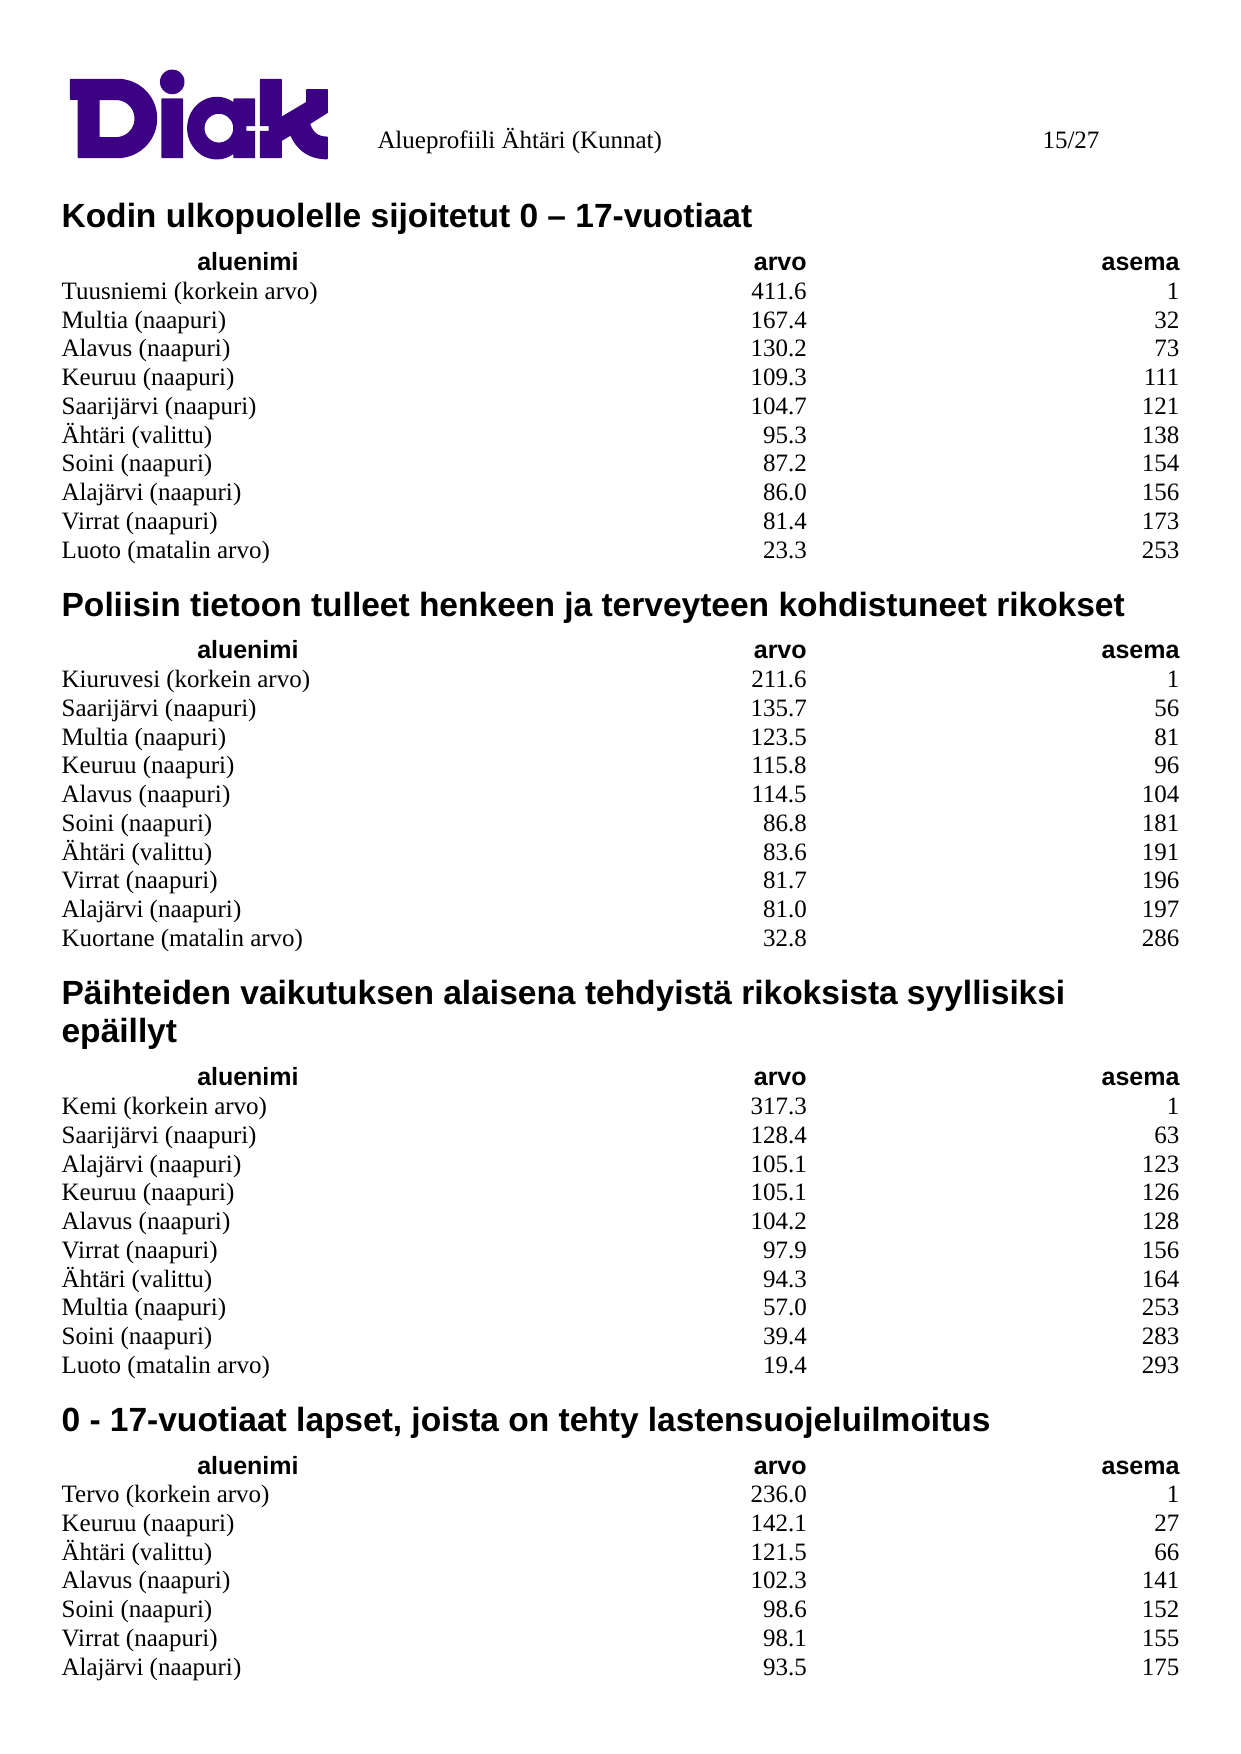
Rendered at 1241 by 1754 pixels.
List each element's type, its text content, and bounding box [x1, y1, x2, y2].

table_cell 86.0 [434, 477, 806, 506]
table_cell 211.6 [434, 664, 806, 693]
table_cell 141 [806, 1566, 1179, 1594]
table_cell 286 [806, 923, 1179, 952]
table_cell 102.3 [434, 1566, 806, 1594]
table_cell 123.5 [434, 722, 806, 751]
table_cell Ähtäri (valittu) [61, 420, 434, 448]
table_cell Soini (naapuri) [61, 1594, 434, 1623]
table_cell 197 [806, 894, 1179, 923]
table_cell 1 [806, 1091, 1179, 1120]
table_cell Alavus (naapuri) [61, 779, 434, 808]
table_cell 121.5 [434, 1537, 806, 1566]
table_cell Keuruu (naapuri) [61, 1508, 434, 1537]
table_header asema [806, 636, 1179, 664]
subtitle Päihteiden vaikutuksen alaisena tehdyistä rikoksista syyllisiksi epäillyt [61, 973, 1179, 1050]
table_cell 126 [806, 1178, 1179, 1206]
table_cell 191 [806, 837, 1179, 866]
table_cell 123 [806, 1149, 1179, 1177]
table_cell 115.8 [434, 751, 806, 779]
table_cell 121 [806, 391, 1179, 420]
table_cell Kemi (korkein arvo) [61, 1091, 434, 1120]
table_cell 81.0 [434, 894, 806, 923]
table_cell Soini (naapuri) [61, 449, 434, 477]
table_cell 97.9 [434, 1235, 806, 1264]
table_cell Ähtäri (valittu) [61, 837, 434, 866]
table_cell 128.4 [434, 1120, 806, 1149]
table_cell 173 [806, 506, 1179, 535]
table_cell 156 [806, 477, 1179, 506]
table_cell 19.4 [434, 1350, 806, 1379]
table_cell 156 [806, 1235, 1179, 1264]
table_cell Kiuruvesi (korkein arvo) [61, 664, 434, 693]
table_cell 1 [806, 1479, 1179, 1508]
table_header aluenimi [61, 1451, 434, 1479]
table_cell 164 [806, 1264, 1179, 1292]
table_cell 32.8 [434, 923, 806, 952]
table_cell Alavus (naapuri) [61, 1206, 434, 1235]
table_cell Keuruu (naapuri) [61, 1178, 434, 1206]
table_cell Soini (naapuri) [61, 808, 434, 837]
table_cell Multia (naapuri) [61, 722, 434, 751]
table_header asema [806, 1451, 1179, 1479]
table_cell Ähtäri (valittu) [61, 1537, 434, 1566]
table_cell 1 [806, 664, 1179, 693]
table_cell Alavus (naapuri) [61, 334, 434, 362]
table_cell 253 [806, 535, 1179, 563]
table_cell 39.4 [434, 1321, 806, 1350]
table_cell 138 [806, 420, 1179, 448]
table_header asema [806, 1063, 1179, 1091]
table_cell 411.6 [434, 276, 806, 305]
table_cell Tuusniemi (korkein arvo) [61, 276, 434, 305]
table_header aluenimi [61, 1063, 434, 1091]
table_cell Alajärvi (naapuri) [61, 1652, 434, 1681]
table_header arvo [434, 247, 806, 276]
table_cell Kuortane (matalin arvo) [61, 923, 434, 952]
subtitle 0 - 17-vuotiaat lapset, joista on tehty lastensuojeluilmoitus [61, 1399, 1179, 1438]
table_cell Keuruu (naapuri) [61, 362, 434, 391]
table_cell Virrat (naapuri) [61, 506, 434, 535]
table_cell Virrat (naapuri) [61, 1235, 434, 1264]
table_cell Saarijärvi (naapuri) [61, 693, 434, 722]
table_cell 135.7 [434, 693, 806, 722]
table_cell 81.7 [434, 866, 806, 894]
table_cell 81.4 [434, 506, 806, 535]
table_cell 104.2 [434, 1206, 806, 1235]
table_cell Saarijärvi (naapuri) [61, 1120, 434, 1149]
table_cell 152 [806, 1594, 1179, 1623]
table_cell 114.5 [434, 779, 806, 808]
table_cell Saarijärvi (naapuri) [61, 391, 434, 420]
table_cell 283 [806, 1321, 1179, 1350]
table_cell Soini (naapuri) [61, 1321, 434, 1350]
table_cell 87.2 [434, 449, 806, 477]
table_cell 27 [806, 1508, 1179, 1537]
table_cell Alajärvi (naapuri) [61, 894, 434, 923]
table_cell 196 [806, 866, 1179, 894]
table_cell 1 [806, 276, 1179, 305]
table_cell 104.7 [434, 391, 806, 420]
table_header arvo [434, 1063, 806, 1091]
table_cell Keuruu (naapuri) [61, 751, 434, 779]
table_header arvo [434, 1451, 806, 1479]
table_cell 95.3 [434, 420, 806, 448]
table_cell 32 [806, 305, 1179, 333]
table_cell Luoto (matalin arvo) [61, 1350, 434, 1379]
table_cell Multia (naapuri) [61, 305, 434, 333]
table_cell 130.2 [434, 334, 806, 362]
table_cell 81 [806, 722, 1179, 751]
table_cell 56 [806, 693, 1179, 722]
table_cell Multia (naapuri) [61, 1293, 434, 1321]
table_cell Ähtäri (valittu) [61, 1264, 434, 1292]
table_header aluenimi [61, 247, 434, 276]
table_cell 96 [806, 751, 1179, 779]
subtitle Kodin ulkopuolelle sijoitetut 0 – 17-vuotiaat [61, 196, 1179, 235]
table_cell Virrat (naapuri) [61, 1623, 434, 1652]
table_cell 155 [806, 1623, 1179, 1652]
table_cell 104 [806, 779, 1179, 808]
table_header arvo [434, 636, 806, 664]
table_cell 98.1 [434, 1623, 806, 1652]
table_cell 293 [806, 1350, 1179, 1379]
table_cell Virrat (naapuri) [61, 866, 434, 894]
table_cell 253 [806, 1293, 1179, 1321]
table_cell Alajärvi (naapuri) [61, 477, 434, 506]
table_cell 98.6 [434, 1594, 806, 1623]
table_cell 73 [806, 334, 1179, 362]
table_cell 66 [806, 1537, 1179, 1566]
table_cell 154 [806, 449, 1179, 477]
subtitle Poliisin tietoon tulleet henkeen ja terveyteen kohdistuneet rikokset [61, 584, 1179, 623]
table_cell 128 [806, 1206, 1179, 1235]
table_cell Tervo (korkein arvo) [61, 1479, 434, 1508]
table_cell 105.1 [434, 1149, 806, 1177]
table_cell 111 [806, 362, 1179, 391]
table_cell 94.3 [434, 1264, 806, 1292]
table_cell 181 [806, 808, 1179, 837]
table_cell 23.3 [434, 535, 806, 563]
table_cell 86.8 [434, 808, 806, 837]
table_cell 236.0 [434, 1479, 806, 1508]
table_header aluenimi [61, 636, 434, 664]
table_cell 93.5 [434, 1652, 806, 1681]
table_cell Alajärvi (naapuri) [61, 1149, 434, 1177]
table_cell 63 [806, 1120, 1179, 1149]
table_cell 167.4 [434, 305, 806, 333]
table_cell Alavus (naapuri) [61, 1566, 434, 1594]
table_cell 57.0 [434, 1293, 806, 1321]
table_cell 105.1 [434, 1178, 806, 1206]
table_header asema [806, 247, 1179, 276]
table_cell 83.6 [434, 837, 806, 866]
table_cell 142.1 [434, 1508, 806, 1537]
table_cell 109.3 [434, 362, 806, 391]
table_cell 317.3 [434, 1091, 806, 1120]
table_cell Luoto (matalin arvo) [61, 535, 434, 563]
table_cell 175 [806, 1652, 1179, 1681]
